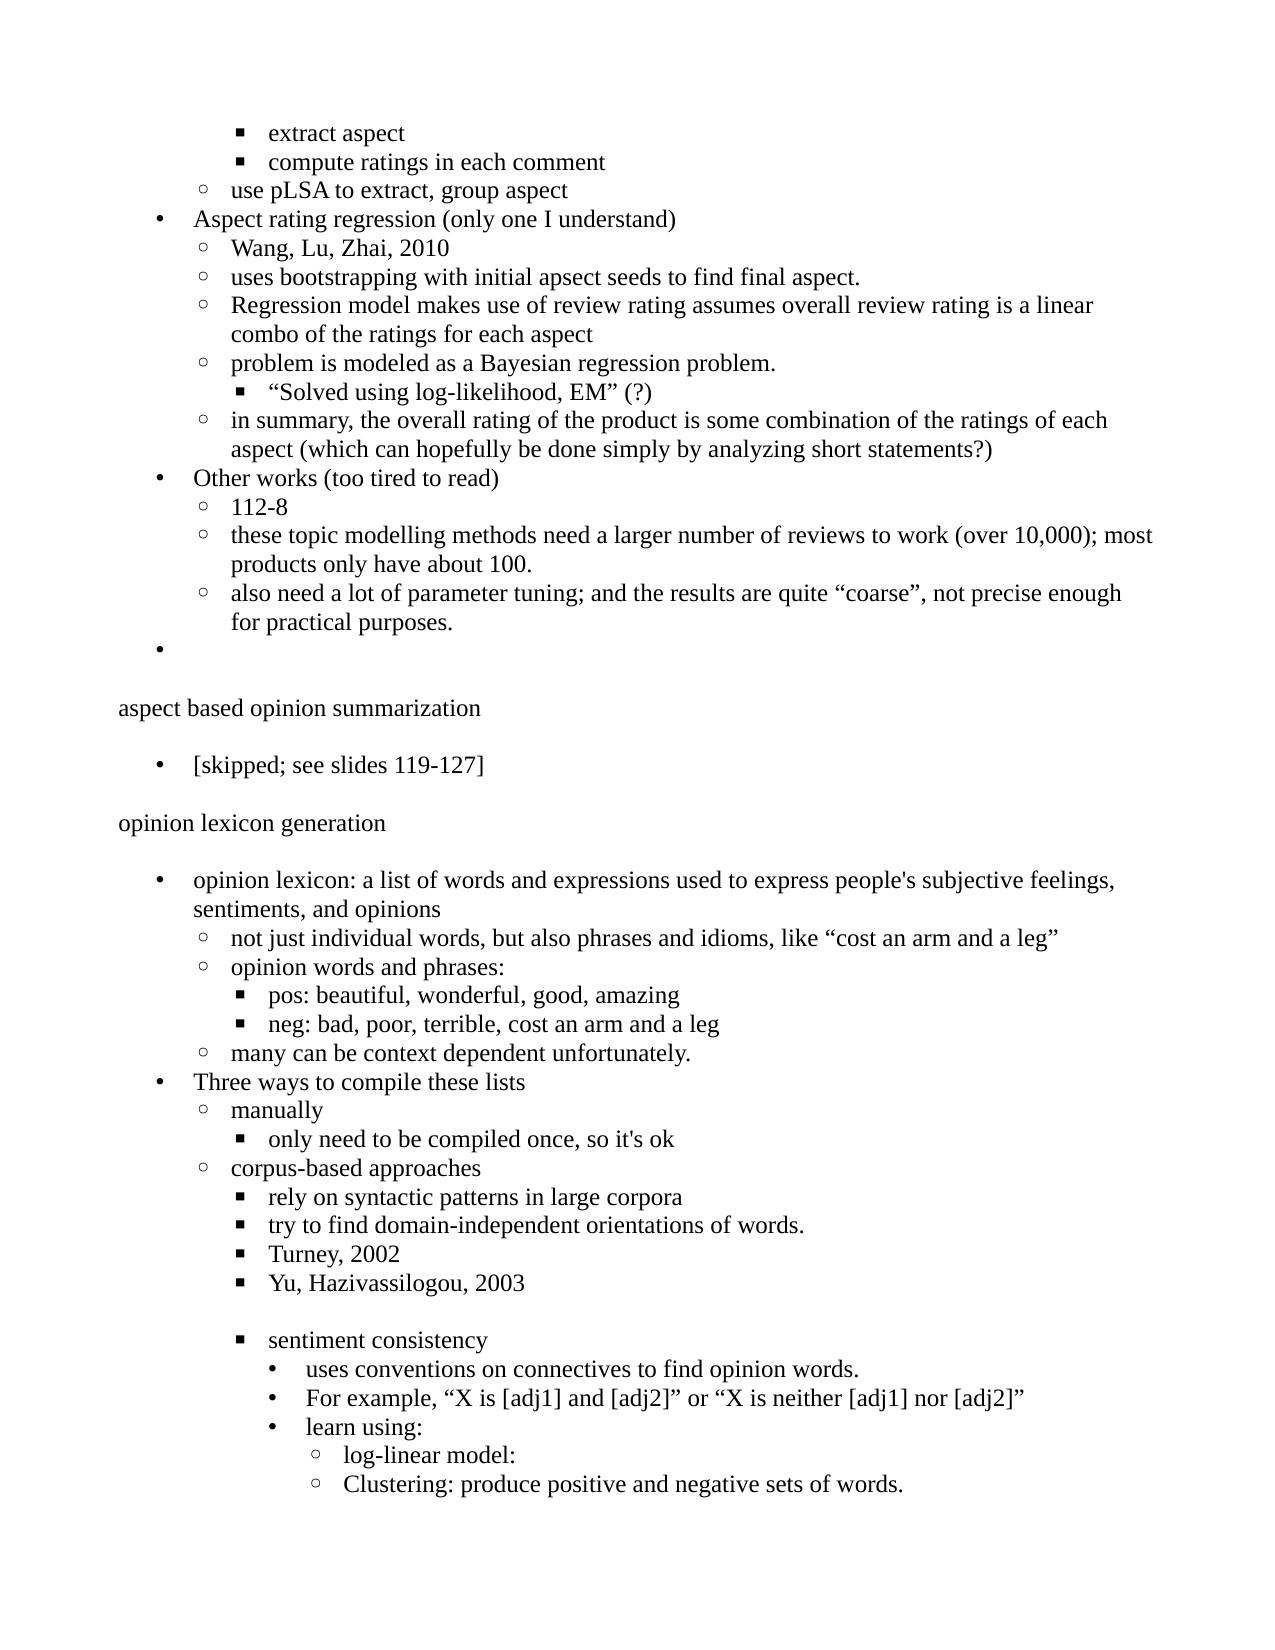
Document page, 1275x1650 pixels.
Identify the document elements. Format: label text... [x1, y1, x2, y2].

list uses conventions on connectives to find opinion words. [268, 1354, 1157, 1383]
list Yu, Hazivassilogou, 2003 [231, 1268, 1157, 1326]
list Three ways to compile these lists [156, 1067, 1157, 1096]
list [skipped; see slides 119-127] [156, 751, 1157, 779]
list manually [193, 1096, 1157, 1124]
list problem is modeled as a Bayesian regression problem. [193, 348, 1157, 377]
text opinion lexicon generation [118, 808, 1157, 837]
list extract aspect [231, 118, 1157, 147]
list For example, “X is [adj1] and [adj2]” or “X is neither [adj1] nor [adj2]” [268, 1383, 1157, 1412]
list Other works (too tired to read) [156, 463, 1157, 492]
list opinion lexicon: a list of words and expressions used to express people's subjective feelings, sentiments, and opinions [156, 866, 1157, 923]
list 112-8 [193, 492, 1157, 521]
list “Solved using log-likelihood, EM” (?) [231, 377, 1157, 406]
list in summary, the overall rating of the product is some combination of the ratings of each aspect (which can hopefully be done simply by analyzing short statements?) [193, 406, 1157, 463]
list compute ratings in each comment [231, 147, 1157, 176]
list use pLSA to extract, group aspect [193, 176, 1157, 204]
list Aspect rating regression (only one I understand) [156, 204, 1157, 233]
list learn using: [268, 1412, 1157, 1441]
list pos: beautiful, wonderful, good, amazing [231, 981, 1157, 1009]
list many can be context dependent unfortunately. [193, 1038, 1157, 1067]
list Turney, 2002 [231, 1239, 1157, 1268]
list uses bootstrapping with initial apsect seeds to find final aspect. [193, 262, 1157, 291]
list sentiment consistency [231, 1326, 1157, 1354]
list Regression model makes use of review rating assumes overall review rating is a linear combo of the ratings for each aspect [193, 291, 1157, 348]
list opinion words and phrases: [193, 952, 1157, 981]
list also need a lot of parameter tuning; and the results are quite “coarse”, not precise enough for practical purposes. [193, 578, 1157, 636]
list neg: bad, poor, terrible, cost an arm and a leg [231, 1009, 1157, 1038]
list Wang, Lu, Zhai, 2010 [193, 233, 1157, 262]
list try to find domain-independent orientations of words. [231, 1211, 1157, 1239]
list log-linear model: [306, 1441, 1157, 1469]
list corpus-based approaches [193, 1153, 1157, 1182]
text aspect based opinion summarization [118, 693, 1157, 722]
list Clustering: produce positive and negative sets of words. [306, 1469, 1157, 1498]
list not just individual words, but also phrases and idioms, like “cost an arm and a leg” [193, 923, 1157, 952]
list these topic modelling methods need a larger number of reviews to work (over 10,000); most products only have about 100. [193, 521, 1157, 578]
list only need to be compiled once, so it's ok [231, 1124, 1157, 1153]
list rely on syntactic patterns in large corpora [231, 1182, 1157, 1211]
